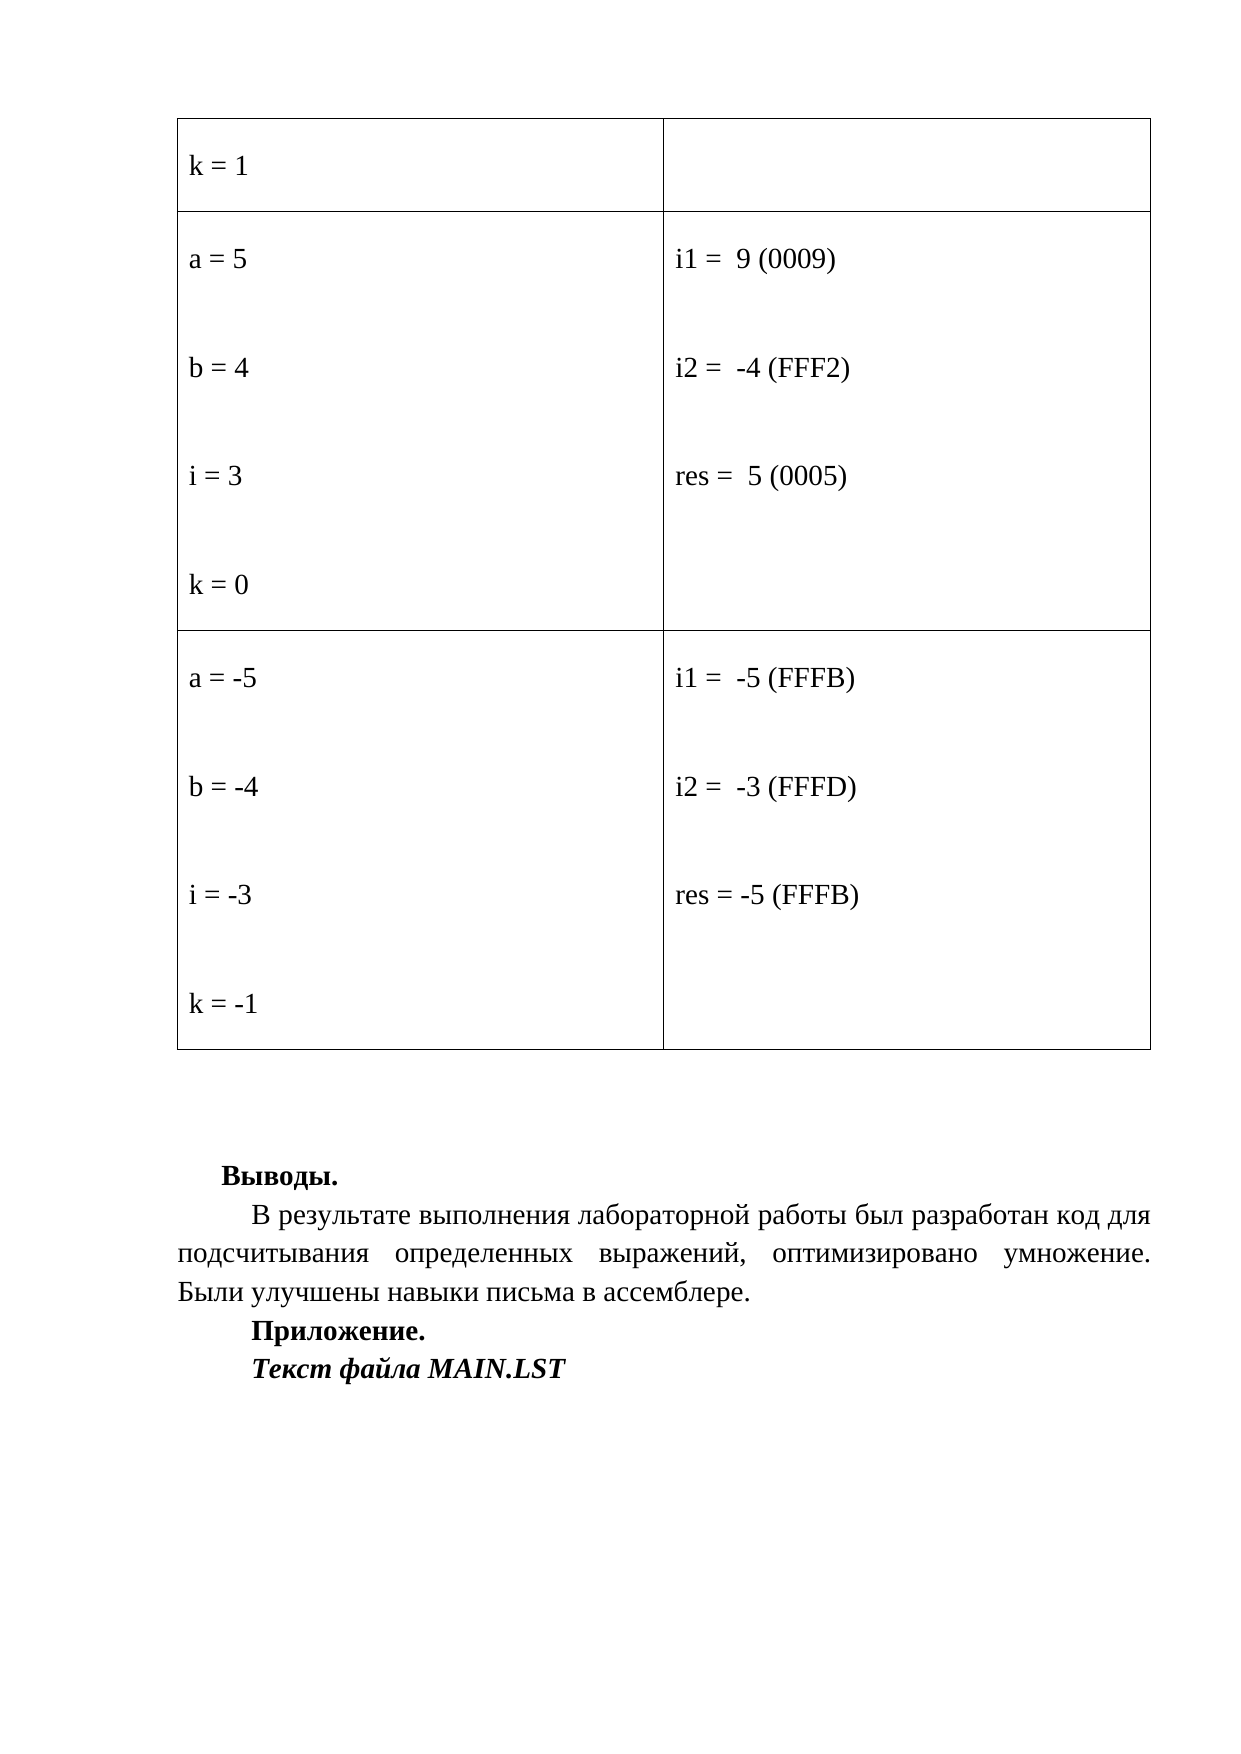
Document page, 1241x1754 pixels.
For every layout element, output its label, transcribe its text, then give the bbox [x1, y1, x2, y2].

text Выводы. [177, 1158, 1152, 1192]
text В результате выполнения лабораторной работы был разработан код для подсчитывания определенных выражений, оптимизировано умножение. Были улучшены навыки письма в ассемблере. [177, 1197, 1152, 1308]
text Текст файла MAIN.LST [177, 1351, 1152, 1385]
table_cell [664, 119, 1150, 211]
table_cell a = 5 b = 4 i = 3 k = 0 [178, 212, 663, 630]
text Приложение. [177, 1313, 1152, 1346]
table_cell k = 1 [178, 119, 663, 211]
table_cell i1 = 9 (0009) i2 = -4 (FFF2) res = 5 (0005) [664, 212, 1150, 630]
table_cell a = -5 b = -4 i = -3 k = -1 [178, 631, 663, 1049]
table_cell i1 = -5 (FFFB) i2 = -3 (FFFD) res = -5 (FFFB) [664, 631, 1150, 1049]
